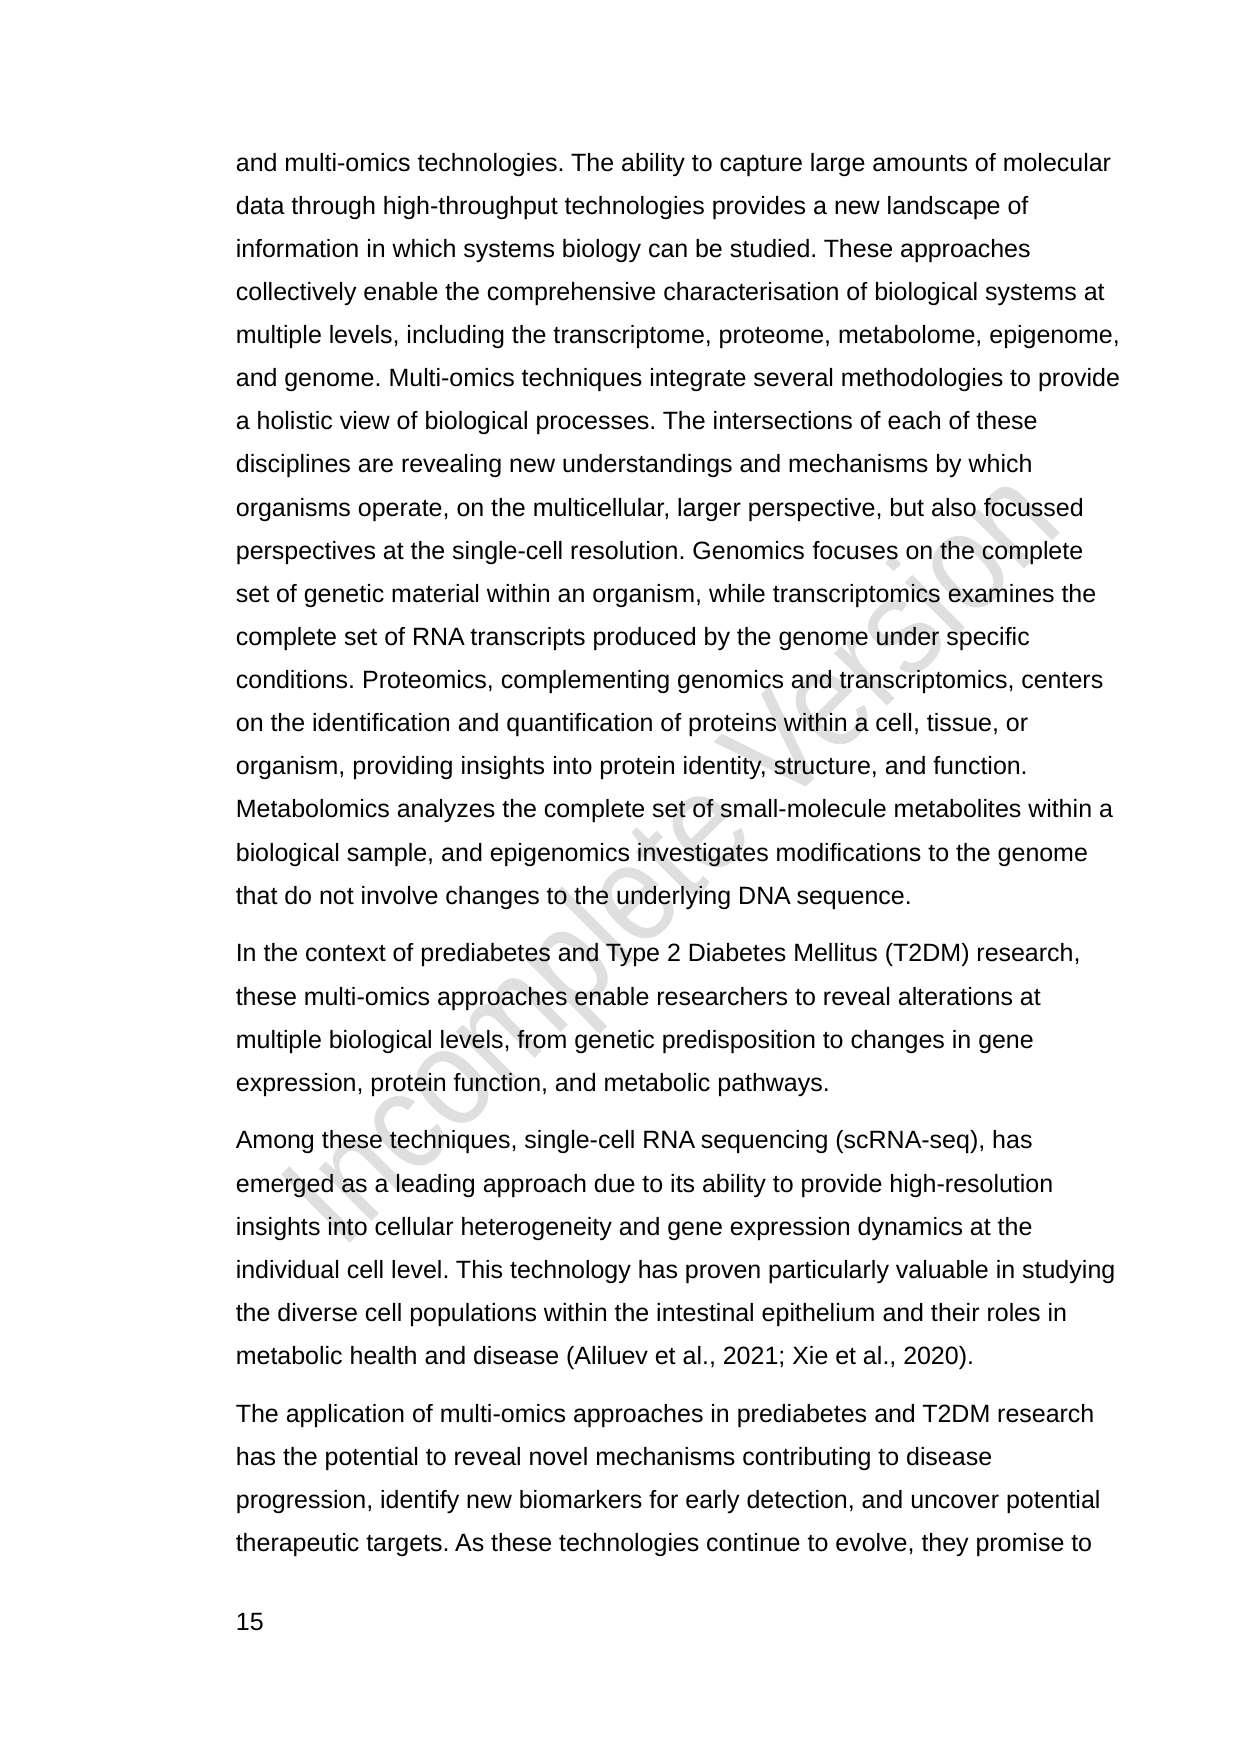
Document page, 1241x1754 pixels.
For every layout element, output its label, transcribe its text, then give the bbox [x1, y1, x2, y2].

text The application of multi-omics approaches in prediabetes and T2DM research has the potential to reveal novel mechanisms contributing to disease progression, identify new biomarkers for early detection, and uncover potential therapeutic targets. As these technologies continue to evolve, they promise to [236, 1399, 1122, 1557]
text and multi-omics technologies. The ability to capture large amounts of molecular data through high-throughput technologies provides a new landscape of information in which systems biology can be studied. These approaches collectively enable the comprehensive characterisation of biological systems at multiple levels, including the transcriptome, proteome, metabolome, epigenome, and genome. Multi-omics techniques integrate several methodologies to provide a holistic view of biological processes. The intersections of each of these disciplines are revealing new understandings and mechanisms by which organisms operate, on the multicellular, larger perspective, but also focussed perspectives at the single-cell resolution. Genomics focuses on the complete set of genetic material within an organism, while transcriptomics examines the complete set of RNA transcripts produced by the genome under specific conditions. Proteomics, complementing genomics and transcriptomics, centers on the identification and quantification of proteins within a cell, tissue, or organism, providing insights into protein identity, structure, and function. Metabolomics analyzes the complete set of small-molecule metabolites within a biological sample, and epigenomics investigates modifications to the genome that do not involve changes to the underlying DNA sequence. [236, 148, 1122, 909]
text In the context of prediabetes and Type 2 Diabetes Mellitus (T2DM) research, these multi-omics approaches enable researchers to reveal alterations at multiple biological levels, from genetic predisposition to changes in gene expression, protein function, and metabolic pathways. [236, 938, 1122, 1097]
text Among these techniques, single-cell RNA sequencing (scRNA-seq), has emerged as a leading approach due to its ability to provide high-resolution insights into cellular heterogeneity and gene expression dynamics at the individual cell level. This technology has proven particularly valuable in studying the diverse cell populations within the intestinal epithelium and their roles in metabolic health and disease (Aliluev et al., 2021; Xie et al., 2020). [236, 1126, 1122, 1370]
